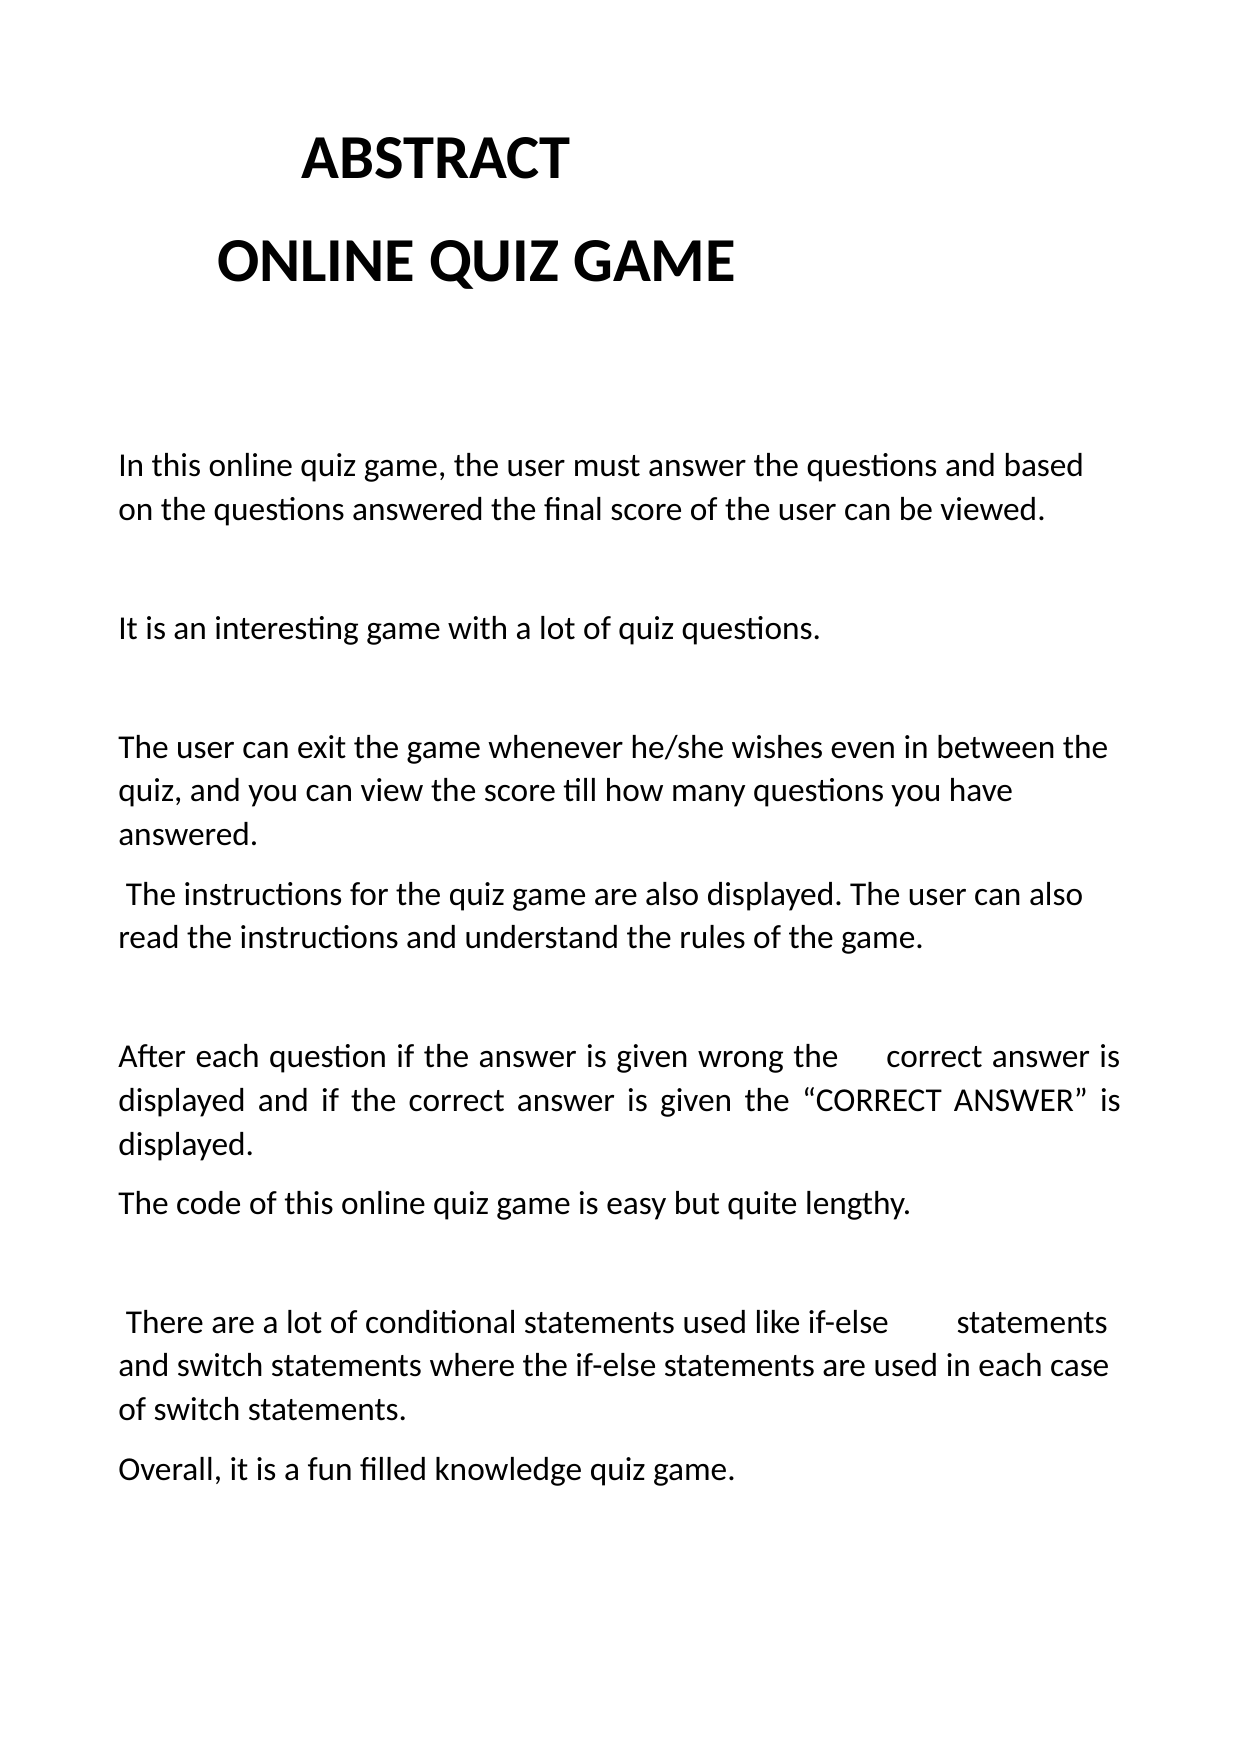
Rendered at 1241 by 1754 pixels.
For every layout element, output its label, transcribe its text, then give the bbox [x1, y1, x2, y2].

text ABSTRACT [118, 118, 1122, 194]
text The instructions for the quiz game are also displayed. The user can also read the instructions and understand the rules of the game. [118, 869, 1122, 957]
text Overall, it is a fun filled knowledge quiz game. [118, 1444, 1122, 1488]
text There are a lot of conditional statements used like if-else statements and switch statements where the if-else statements are used in each case of switch statements. [118, 1298, 1122, 1429]
text ONLINE QUIZ GAME [118, 220, 1122, 297]
text The user can exit the game whenever he/she wishes even in between the quiz, and you can view the score till how many questions you have answered. [118, 723, 1122, 854]
text The code of this online quiz game is easy but quite lengthy. [118, 1179, 1122, 1223]
text After each question if the answer is given wrong the correct answer is displayed and if the correct answer is given the “CORRECT ANSWER” is displayed. [118, 1032, 1122, 1163]
text It is an interesting game with a lot of quiz questions. [118, 604, 1122, 648]
text In this online quiz game, the user must answer the questions and based on the questions answered the final score of the user can be viewed. [118, 441, 1122, 529]
